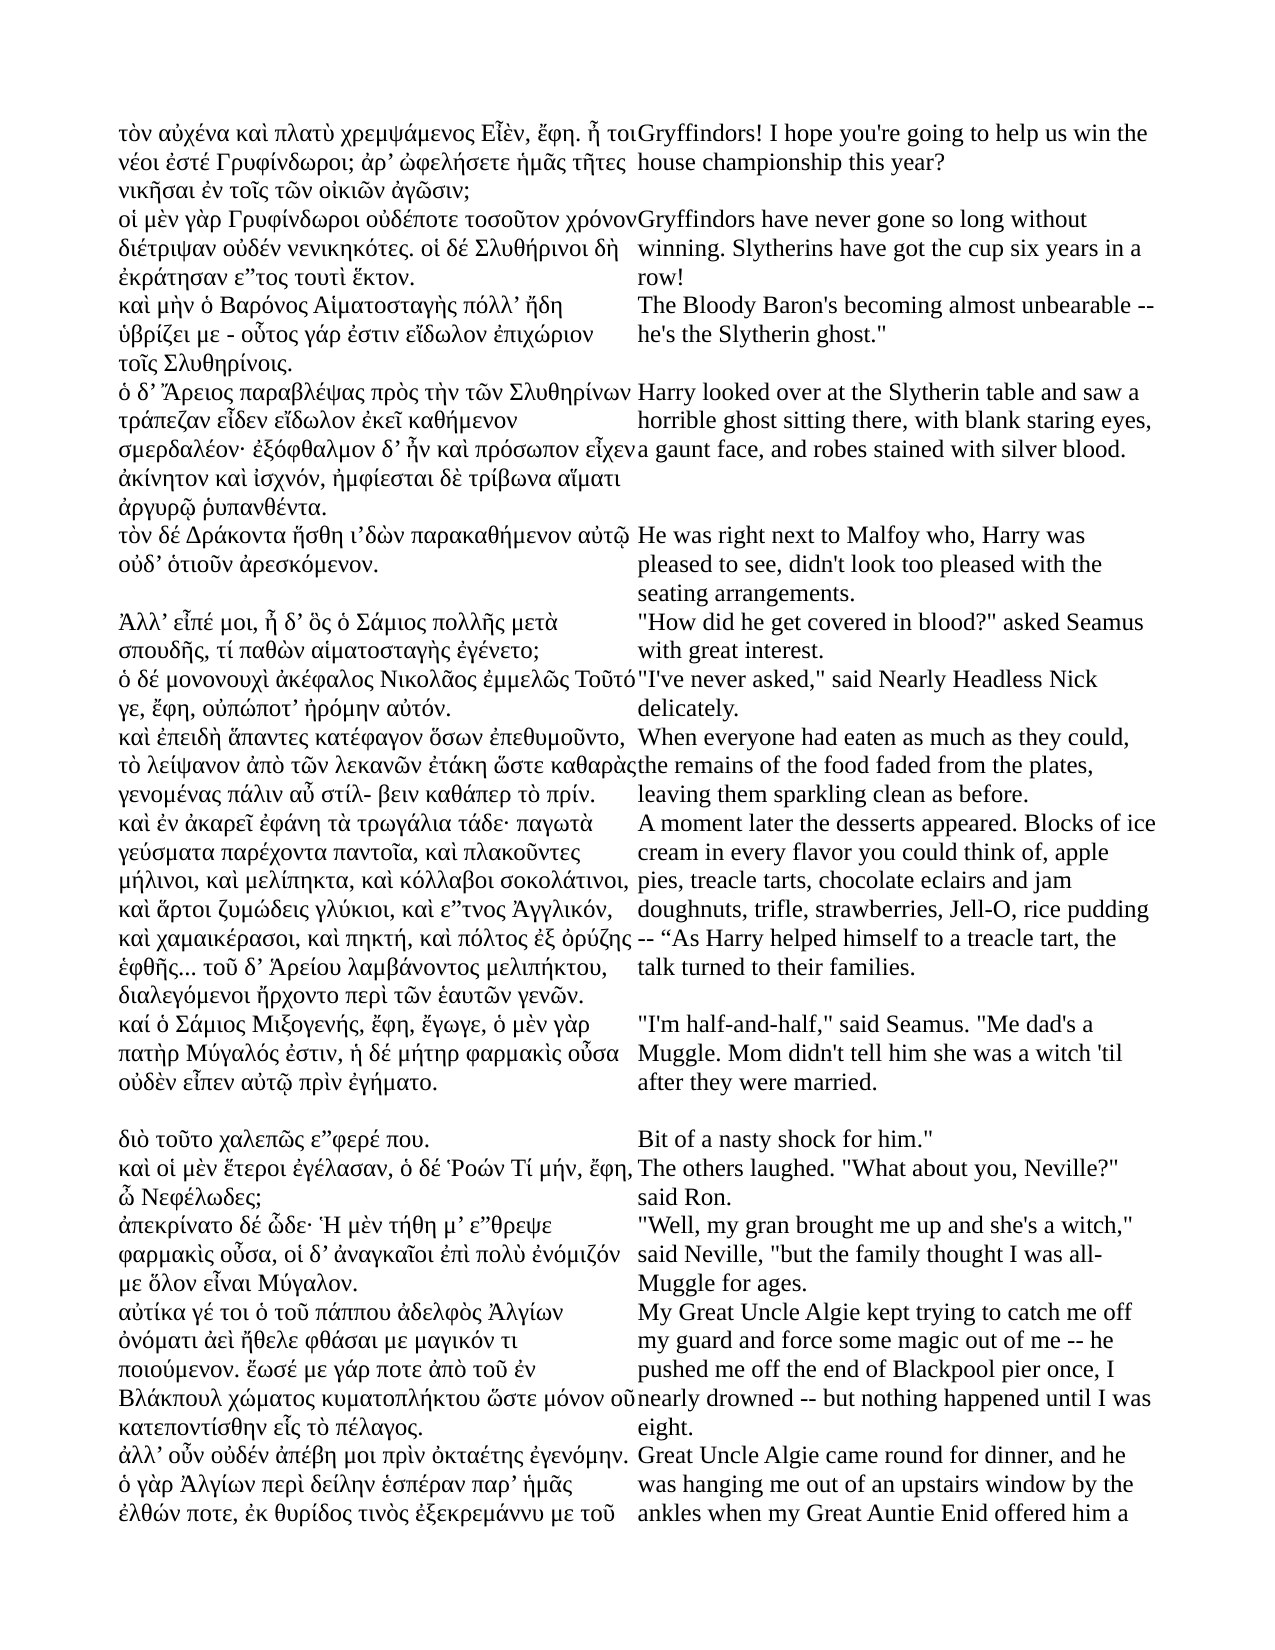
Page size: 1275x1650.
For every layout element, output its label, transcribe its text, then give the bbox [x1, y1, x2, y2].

table_cell καὶ ἐν ἀκαρεῖ ἐφάνη τὰ τρωγάλια τάδε· παγωτὰ γεύσματα παρέχοντα παντοῖα, καὶ πλακοῦντες μήλινοι, καὶ μελίπηκτα, καὶ κόλλαβοι σοκολάτινοι, καὶ ἅρτοι ζυμώδεις γλύκιοι, καὶ ε”τνος Ἀγγλικόν, καὶ χαμαικέρασοι, καὶ πηκτή, καὶ πόλτος ἐξ ὀρύζης ἑφθῆς... τοῦ δ’ Ἁρείου λαμβάνοντος μελιπήκτου, διαλεγόμενοι ἤρχοντο περὶ τῶν ἑαυτῶν γενῶν. [118, 808, 637, 1009]
table_cell The Bloody Baron's becoming almost unbearable -- he's the Slytherin ghost." [638, 291, 1157, 377]
table_cell My Great Uncle Algie kept trying to catch me off my guard and force some magic out of me -- he pushed me off the end of Blackpool pier once, I nearly drowned -- but nothing happened until I was eight. [638, 1297, 1157, 1441]
table_cell When everyone had eaten as much as they could, the remains of the food faded from the plates, leaving them sparkling clean as before. [638, 722, 1157, 808]
table_cell καὶ μὴν ὁ Βαρόνος Αἱματοσταγὴς πόλλ’ ἤδη ὑβρίζει με - οὗτος γάρ ἐστιν εἴδωλον ἐπιχώριον τοῖς Σλυθηρίνοις. [118, 291, 637, 377]
table_cell ἀπεκρίνατο δέ ὧδε· Ἡ μὲν τήθη μ’ ε”θρεψε φαρμακὶς οὖσα, οἱ δ’ ἀναγκαῖοι ἐπὶ πολὺ ἐνόμιζόν με ὅλον εἶναι Μύγαλον. [118, 1211, 637, 1297]
table_cell οἱ μὲν γὰρ Γρυφίνδωροι οὐδέποτε τοσοῦτον χρόνον διέτριψαν οὐδέν νενικηκότες. οἱ δέ Σλυθήρινοι δὴ ἐκράτησαν ε”τος τουτὶ ἕκτον. [118, 204, 637, 291]
table_cell Bit of a nasty shock for him." [638, 1124, 1157, 1153]
table_cell He was right next to Malfoy who, Harry was pleased to see, didn't look too pleased with the seating arrangements. [638, 521, 1157, 607]
table_cell καὶ ἐπειδὴ ἅπαντες κατέφαγον ὅσων ἐπεθυμοῦντο, τὸ λείψανον ἀπὸ τῶν λεκανῶν ἐτάκη ὥστε καθαρὰς γενομένας πάλιν αὖ στίλ- βειν καθάπερ τὸ πρίν. [118, 722, 637, 808]
table_cell "How did he get covered in blood?" asked Seamus with great interest. [638, 607, 1157, 664]
table_cell "Well, my gran brought me up and she's a witch," said Neville, "but the family thought I was all- Muggle for ages. [638, 1211, 1157, 1297]
table_cell ὁ δ’ Ἄρειος παραβλέψας πρὸς τὴν τῶν Σλυθηρίνων τράπεζαν εἶδεν εἴδωλον ἐκεῖ καθήμενον σμερδαλέον· ἐξόφθαλμον δ’ ἦν καὶ πρόσωπον εἶχεν ἀκίνητον καὶ ἰσχνόν, ἠμφίεσται δὲ τρίβωνα αἵματι ἀργυρῷ ῥυπανθέντα. [118, 377, 637, 521]
table_cell αὐτίκα γέ τοι ὁ τοῦ πάππου ἀδελφὸς Ἀλγίων ὀνόματι ἀεὶ ἤθελε φθάσαι με μαγικόν τι ποιούμενον. ἔωσέ με γάρ ποτε ἀπὸ τοῦ ἐν Βλάκπουλ χώματος κυματοπλήκτου ὥστε μόνον οῦ κατεποντίσθην εἷς τὸ πέλαγος. [118, 1297, 637, 1441]
table_cell ὁ δέ μονονουχὶ ἀκέφαλος Νικολᾶος ἐμμελῶς Τοῦτό γε, ἔφη, οὐπώποτ’ ἠρόμην αὐτόν. [118, 664, 637, 722]
table_cell A moment later the desserts appeared. Blocks of ice cream in every flavor you could think of, apple pies, treacle tarts, chocolate eclairs and jam doughnuts, trifle, strawberries, Jell-O, rice pudding -- “As Harry helped himself to a treacle tart, the talk turned to their families. [638, 808, 1157, 1009]
table_cell Harry looked over at the Slytherin table and saw a horrible ghost sitting there, with blank staring eyes, a gaunt face, and robes stained with silver blood. [638, 377, 1157, 521]
table_cell Great Uncle Algie came round for dinner, and he was hanging me out of an upstairs window by the ankles when my Great Auntie Enid offered him a [638, 1441, 1157, 1527]
table_cell The others laughed. "What about you, Neville?" said Ron. [638, 1153, 1157, 1211]
table_cell Gryffindors! I hope you're going to help us win the house championship this year? [638, 118, 1157, 204]
table_cell Ἀλλ’ εἶπέ μοι, ἦ δ’ ὃς ὁ Σάμιος πολλῆς μετὰ σπουδῆς, τί παθὼν αἱματοσταγὴς ἐγένετο; [118, 607, 637, 664]
table_cell καί ὁ Σάμιος Μιξογενής, ἔφη, ἔγωγε, ὁ μὲν γὰρ πατὴρ Μύγαλός ἐστιν, ἡ δέ μήτηρ φαρμακὶς οὖσα οὐδὲν εἶπεν αὐτῷ πρὶν ἐγήματο. [118, 1009, 637, 1124]
table_cell τὸν δέ Δράκοντα ἥσθη ι’δὼν παρακαθήμενον αὐτῷ οὐδ’ ὁτιοῦν ἀρεσκόμενον. [118, 521, 637, 607]
table_cell καὶ οἱ μὲν ἕτεροι ἐγέλασαν, ὁ δέ Ῥοών Τί μήν, ἔφη, ὦ Νεφέλωδες; [118, 1153, 637, 1211]
table_cell "I'm half-and-half," said Seamus. "Me dad's a Muggle. Mom didn't tell him she was a witch 'til after they were married. [638, 1009, 1157, 1124]
table_cell ἀλλ’ οὖν οὐδέν ἀπέβη μοι πρὶν ὀκταέτης ἐγενόμην. ὁ γὰρ Ἀλγίων περὶ δείλην ἑσπέραν παρ’ ἡμᾶς ἐλθών ποτε, ἐκ θυρίδος τινὸς ἐξεκρεμάννυ με τοῦ [118, 1441, 637, 1527]
table_cell διὸ τοῦτο χαλεπῶς ε”φερέ που. [118, 1124, 637, 1153]
table_cell "I've never asked," said Nearly Headless Nick delicately. [638, 664, 1157, 722]
table_cell τὸν αὐχένα καὶ πλατὺ χρεμψάμενος Εἶὲν, ἔφη. ἦ τοι νέοι ἐστέ Γρυφίνδωροι; ἀρ’ ὠφελήσετε ἡμᾶς τῆτες νικῆσαι ἐν τοῖς τῶν οἰκιῶν ἀγῶσιν; [118, 118, 637, 204]
table_cell Gryffindors have never gone so long without winning. Slytherins have got the cup six years in a row! [638, 204, 1157, 291]
